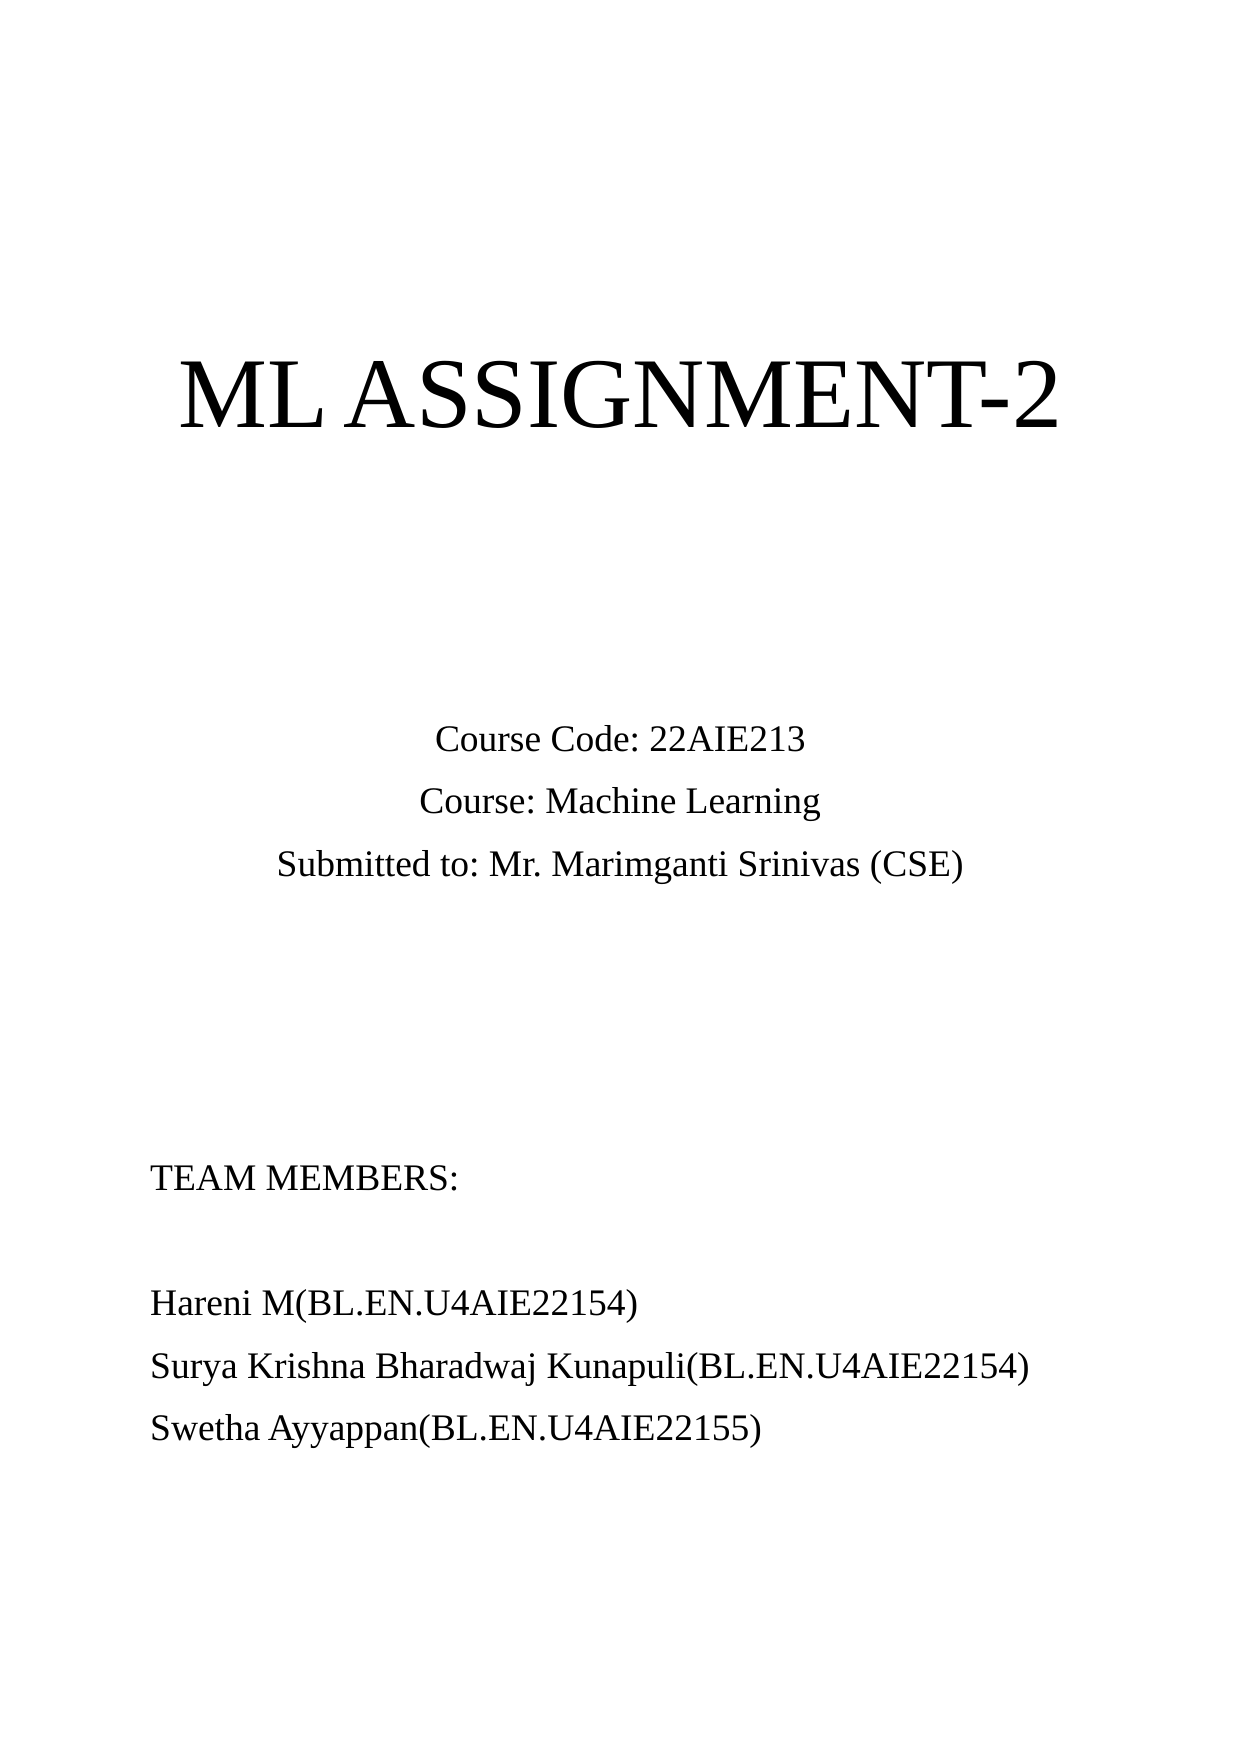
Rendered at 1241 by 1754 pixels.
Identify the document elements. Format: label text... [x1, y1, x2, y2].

text Course: Machine Learning [150, 779, 1090, 822]
text Surya Krishna Bharadwaj Kunapuli(BL.EN.U4AIE22154) [150, 1343, 1090, 1386]
text Hareni M(BL.EN.U4AIE22154) [150, 1280, 1090, 1323]
text Course Code: 22AIE213 [150, 716, 1090, 759]
text TEAM MEMBERS: [150, 1155, 1090, 1198]
text ML ASSIGNMENT-2 [150, 334, 1090, 449]
text Submitted to: Mr. Marimganti Srinivas (CSE) [150, 841, 1090, 884]
text Swetha Ayyappan(BL.EN.U4AIE22155) [150, 1406, 1090, 1449]
